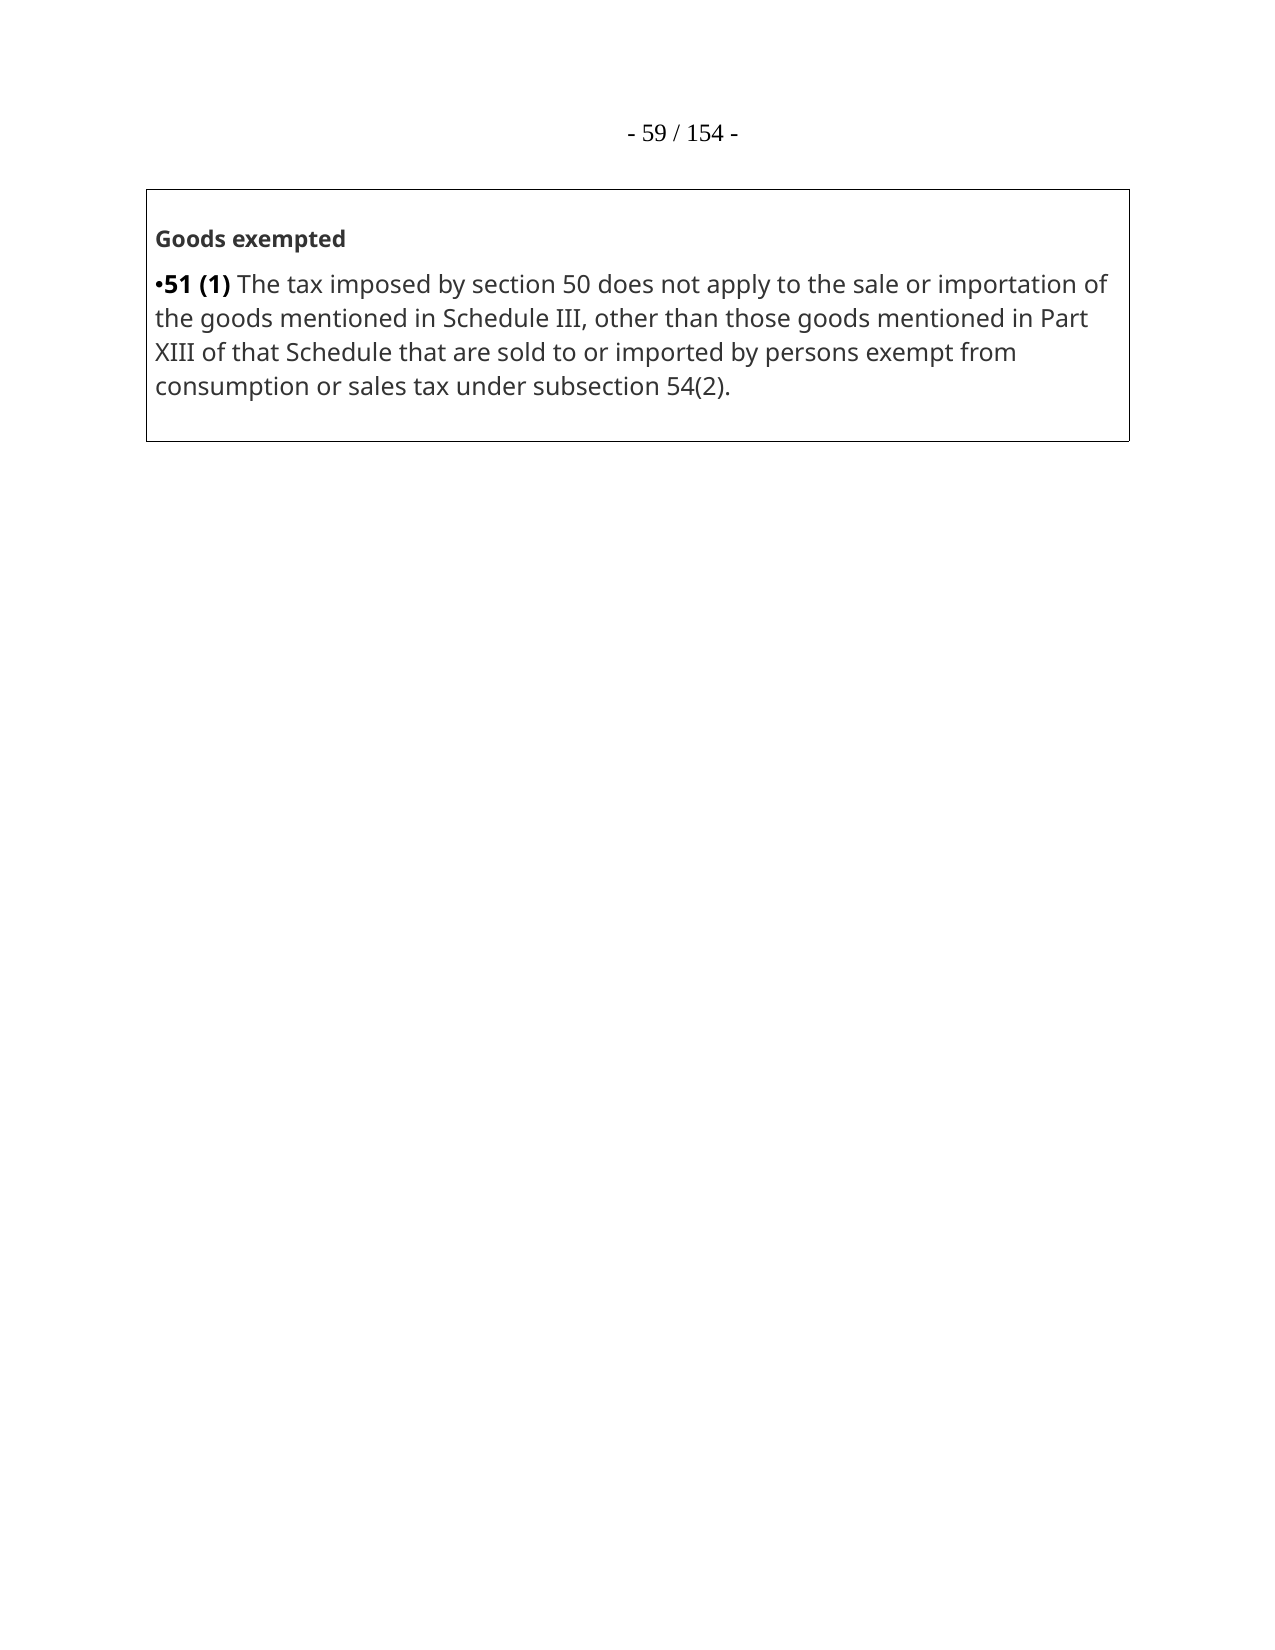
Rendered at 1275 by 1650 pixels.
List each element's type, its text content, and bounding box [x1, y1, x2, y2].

subtitle 51 (1) The tax imposed by section 50 does not apply to the sale or importation of the goods mentioned in Schedule III, other than those goods mentioned in Part XIII of that Schedule that are sold to or imported by persons exempt from consumption or sales tax under subsection 54(2). [155, 267, 1120, 403]
subtitle Goods exempted [155, 223, 1120, 254]
